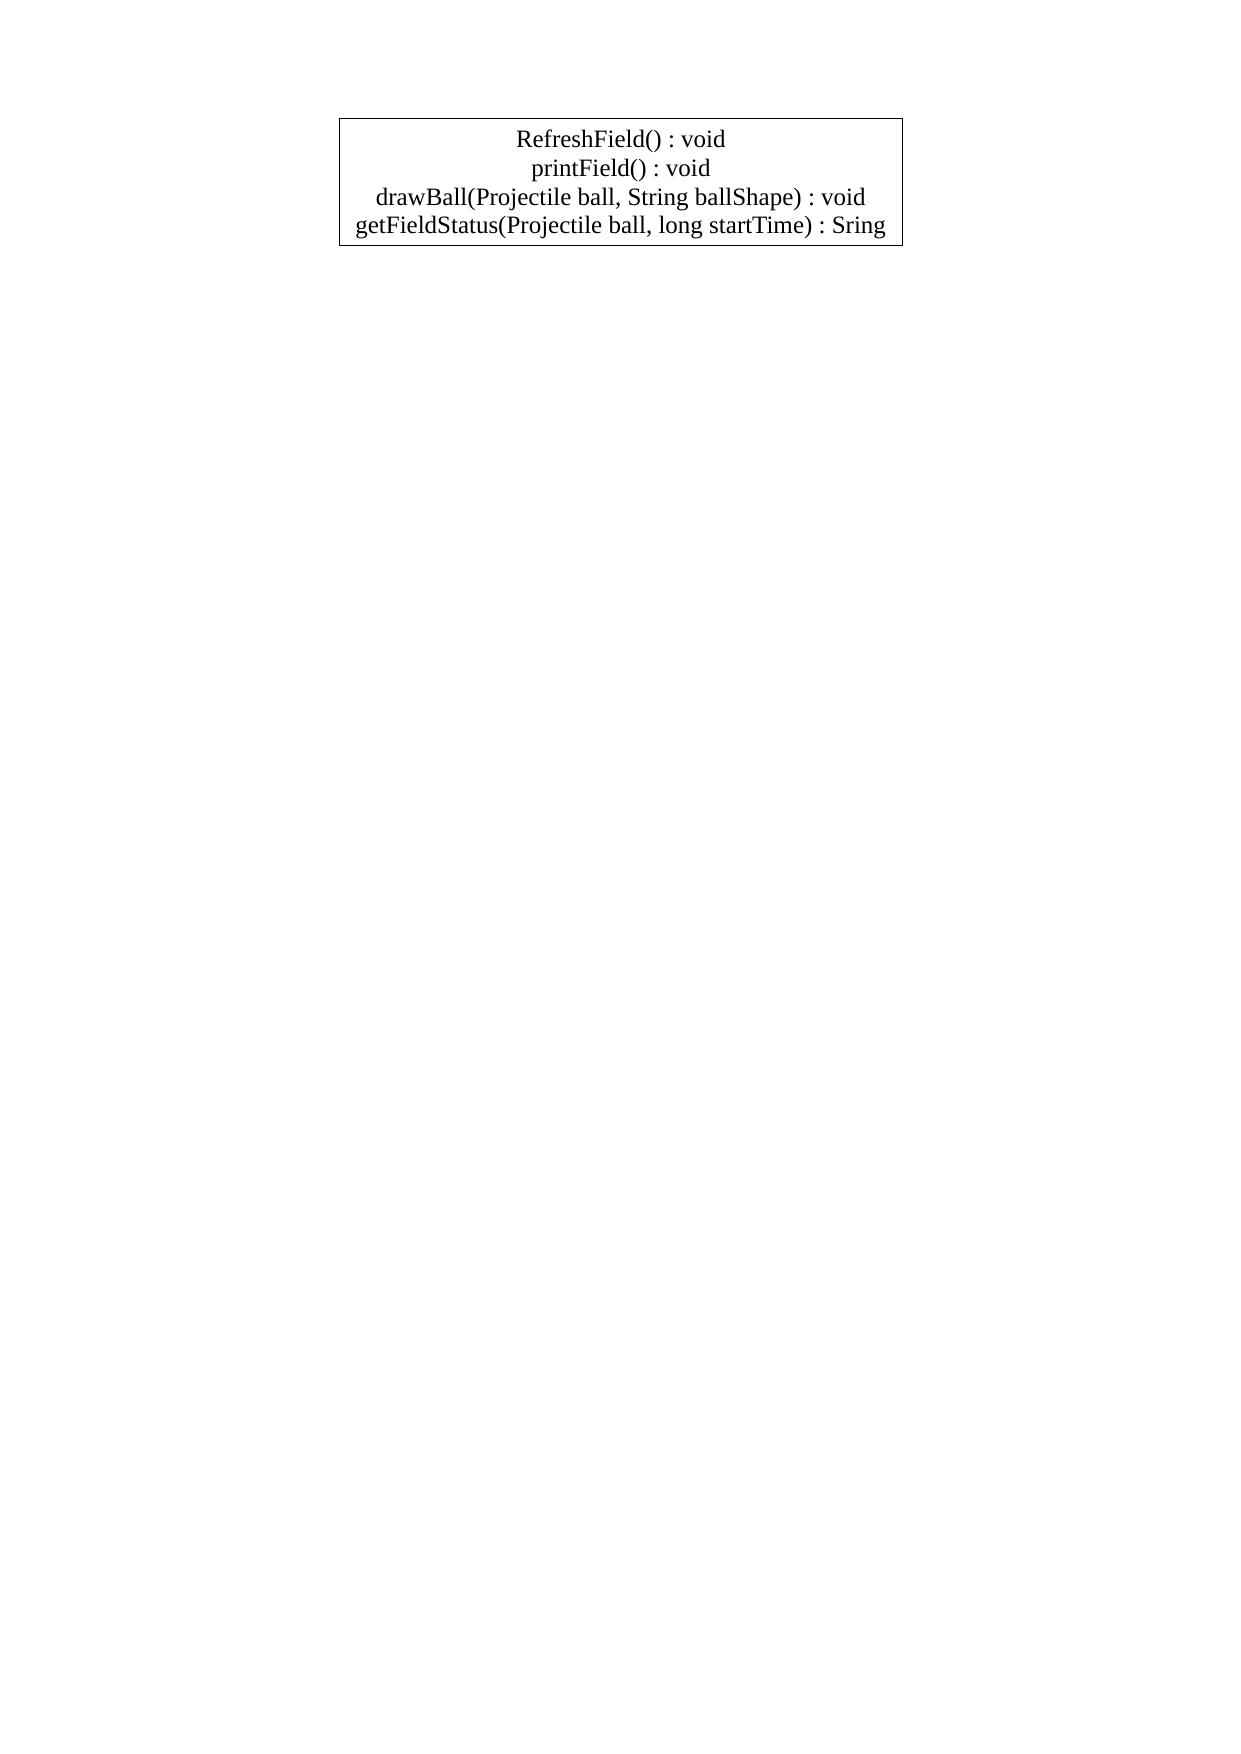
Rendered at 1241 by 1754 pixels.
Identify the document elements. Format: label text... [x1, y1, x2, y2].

table_cell RefreshField() : void printField() : void drawBall(Projectile ball, String ballShape) : void getFieldStatus(Projectile ball, long startTime) : Sring [340, 119, 902, 245]
